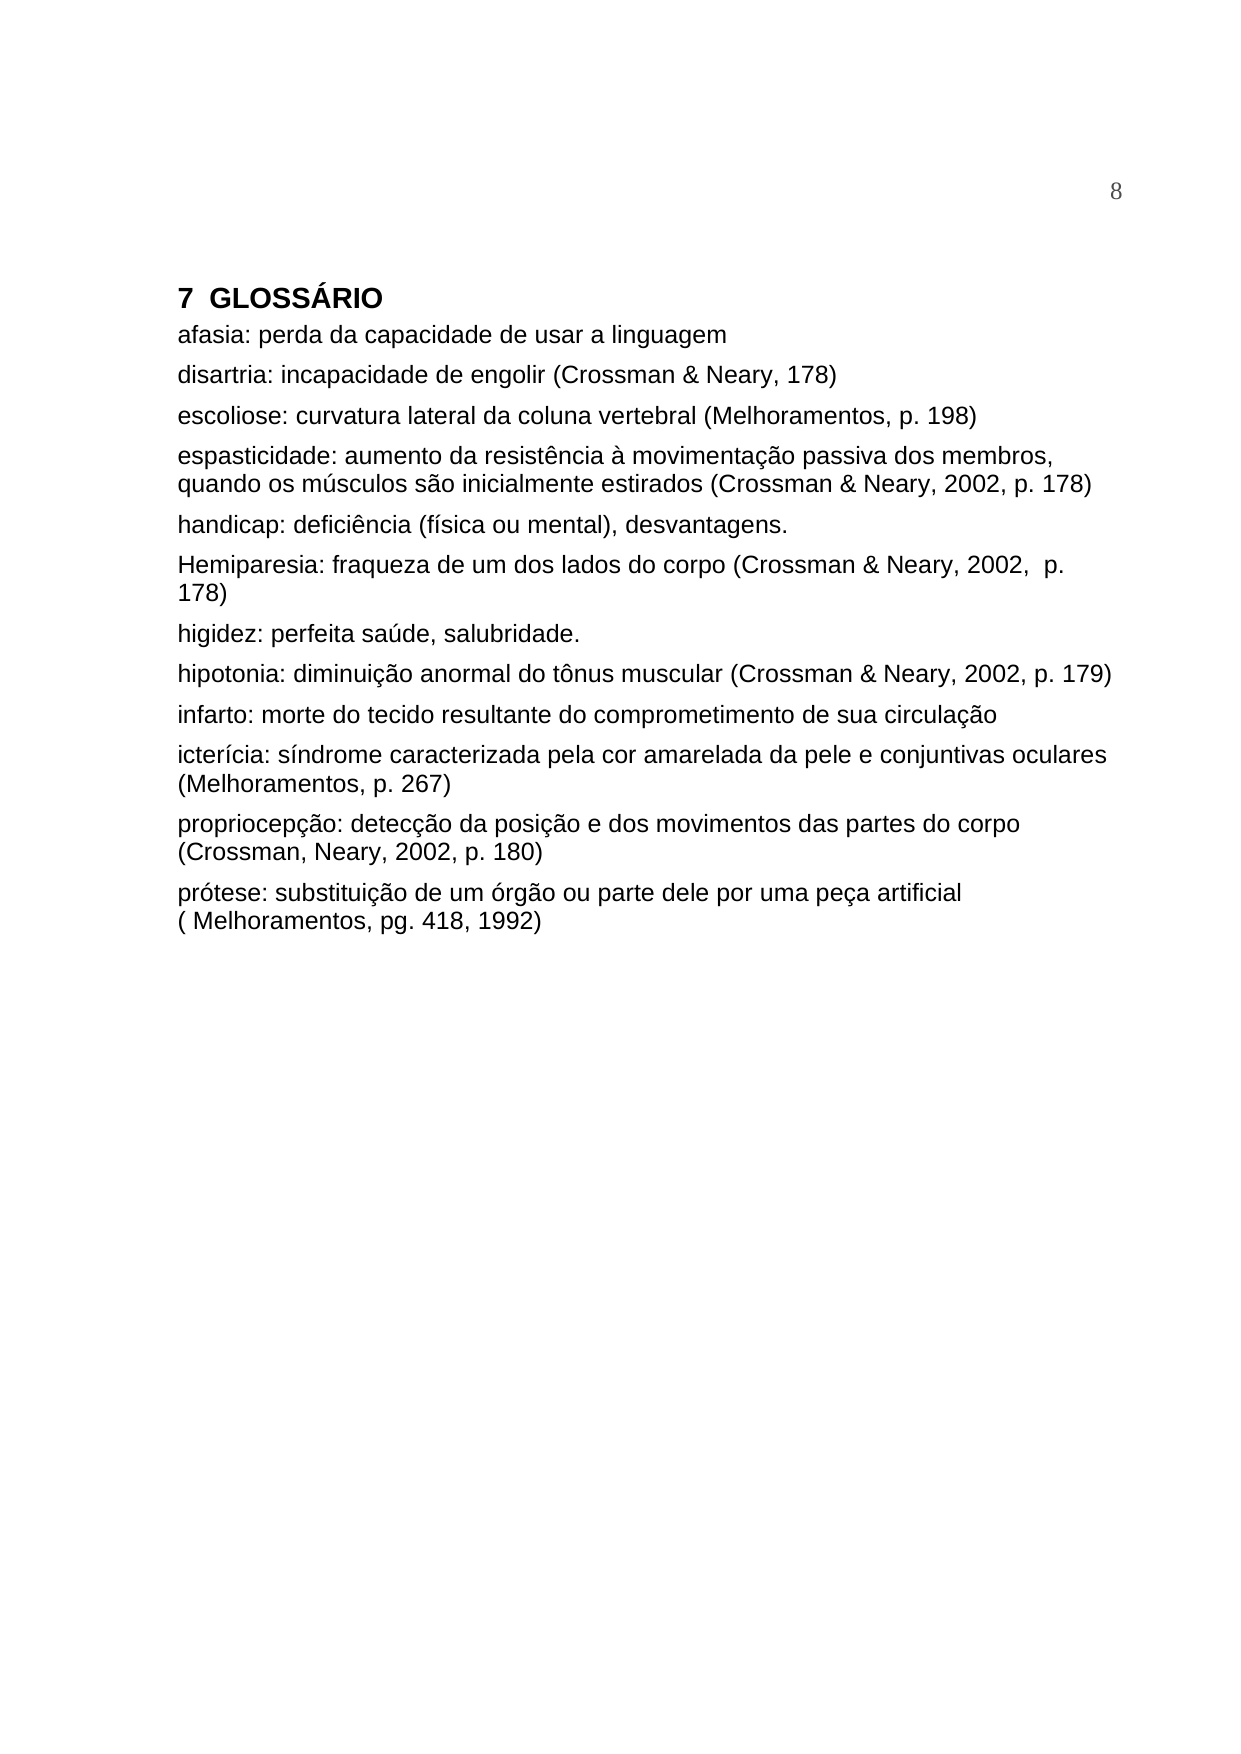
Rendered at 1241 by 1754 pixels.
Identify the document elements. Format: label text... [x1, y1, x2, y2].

text icterícia: síndrome caracterizada pela cor amarelada da pele e conjuntivas oculares (Melhoramentos, p. 267) [177, 741, 1122, 797]
text prótese: substituição de um órgão ou parte dele por uma peça artificial ( Melhoramentos, pg. 418, 1992) [177, 878, 1122, 934]
text escoliose: curvatura lateral da coluna vertebral (Melhoramentos, p. 198) [177, 402, 1122, 430]
text afasia: perda da capacidade de usar a linguagem [177, 321, 1122, 349]
text handicap: deficiência (física ou mental), desvantagens. [177, 511, 1122, 539]
text hipotonia: diminuição anormal do tônus muscular (Crossman & Neary, 2002, p. 179) [177, 660, 1122, 688]
subtitle GLOSSÁRIO [177, 282, 1122, 314]
text disartria: incapacidade de engolir (Crossman & Neary, 178) [177, 361, 1122, 389]
text espasticidade: aumento da resistência à movimentação passiva dos membros, quando os músculos são inicialmente estirados (Crossman & Neary, 2002, p. 178) [177, 442, 1122, 498]
text higidez: perfeita saúde, salubridade. [177, 620, 1122, 648]
text propriocepção: detecção da posição e dos movimentos das partes do corpo (Crossman, Neary, 2002, p. 180) [177, 810, 1122, 866]
text Hemiparesia: fraqueza de um dos lados do corpo (Crossman & Neary, 2002, p. 178) [177, 551, 1122, 607]
text infarto: morte do tecido resultante do comprometimento de sua circulação [177, 701, 1122, 729]
